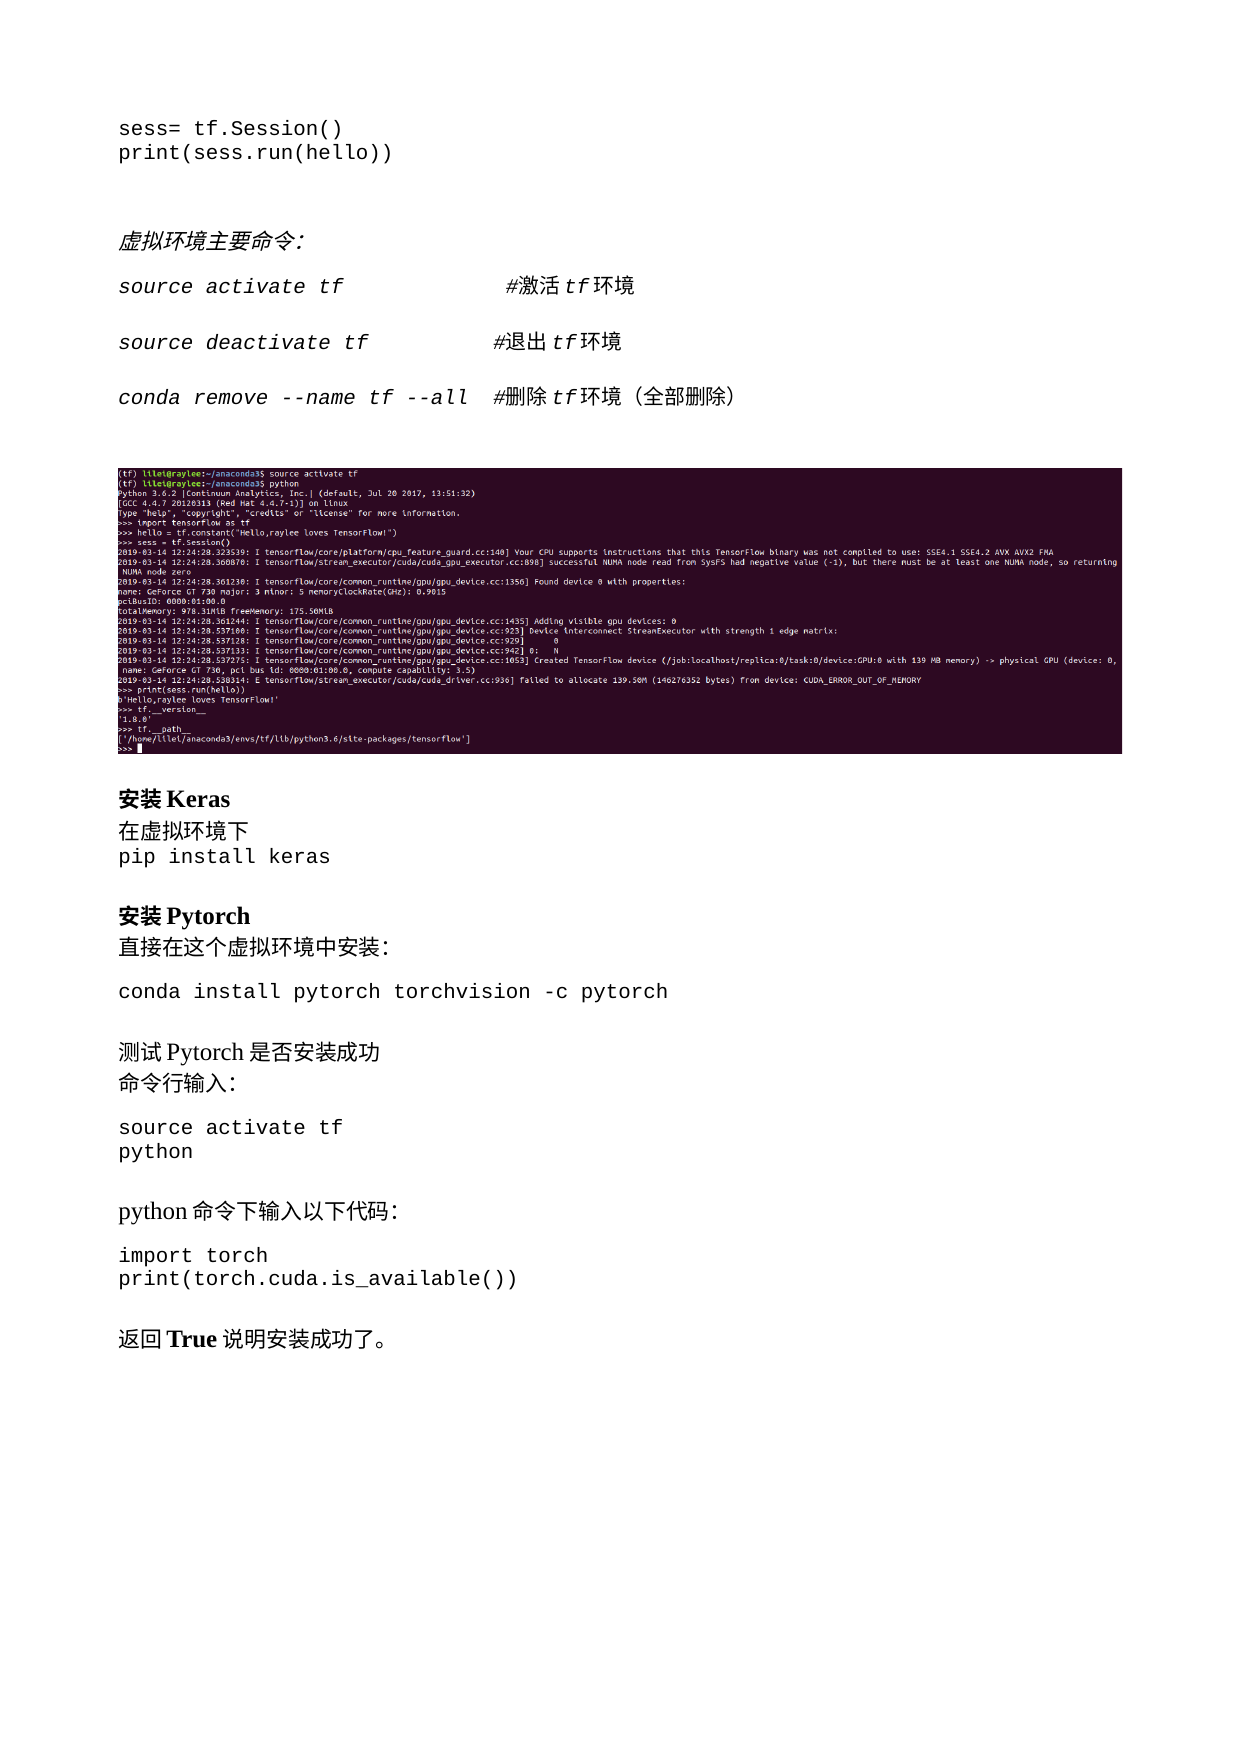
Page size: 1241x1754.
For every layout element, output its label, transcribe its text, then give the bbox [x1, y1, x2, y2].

text 直接在这个虚拟环境中安装： [118, 930, 1122, 962]
text 测试Pytorch是否安装成功 [118, 1034, 1122, 1066]
text source deactivate tf #退出tf环境 [118, 330, 1122, 355]
text sess= tf.Session() [118, 118, 1122, 142]
text source activate tf #激活tf环境 [118, 274, 1122, 300]
text 在虚拟环境下 [118, 814, 1122, 846]
text print(sess.run(hello)) [118, 142, 1122, 165]
text pip install keras [118, 846, 1122, 869]
text source activate tf [118, 1117, 1122, 1141]
picture [118, 468, 1123, 754]
text 命令行输入： [118, 1066, 1122, 1098]
text import torch [118, 1245, 1122, 1268]
text python [118, 1141, 1122, 1164]
text conda install pytorch torchvision -c pytorch [118, 981, 1122, 1005]
text conda remove --name tf --all #删除tf环境（全部删除） [118, 385, 1122, 410]
text print(torch.cuda.is_available()) [118, 1268, 1122, 1292]
text 安装Keras [118, 782, 1122, 814]
text 安装Pytorch [118, 899, 1122, 930]
text python命令下输入以下代码： [118, 1194, 1122, 1226]
text 返回True说明安装成功了。 [118, 1322, 1122, 1353]
text 虚拟环境主要命令： [118, 224, 1122, 255]
